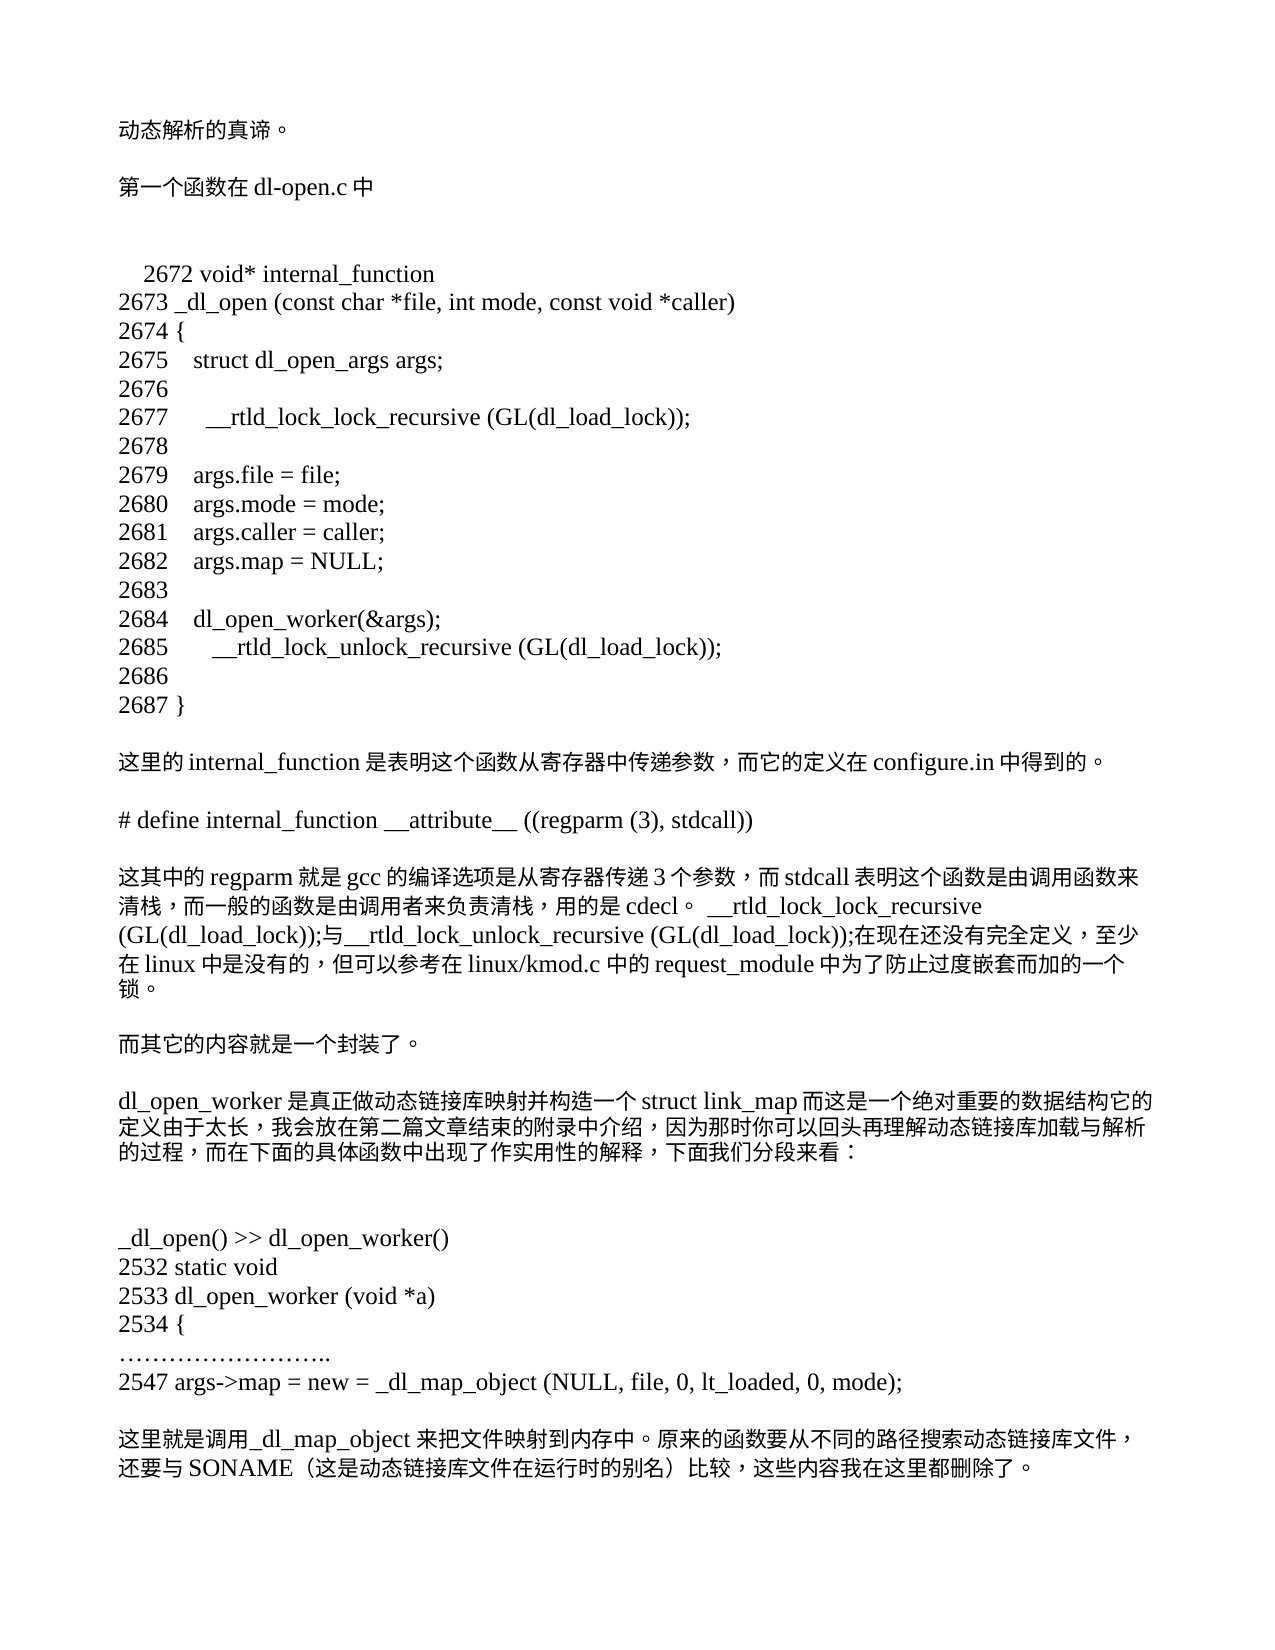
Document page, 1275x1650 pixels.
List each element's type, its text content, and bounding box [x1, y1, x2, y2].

text 2685 __rtld_lock_unlock_recursive (GL(dl_load_lock)); [118, 632, 1157, 661]
text 2676 [118, 374, 1157, 402]
text # define internal_function __attribute__ ((regparm (3), stdcall)) [118, 805, 1157, 834]
text 2681 args.caller = caller; [118, 517, 1157, 546]
text 2534 { [118, 1309, 1157, 1338]
text dl_open_worker是真正做动态链接库映射并构造一个struct link_map而这是一个绝对重要的数据结构它的定义由于太长，我会放在第二篇文章结束的附录中介绍，因为那时你可以回头再理解动态链接库加载与解析的过程，而在下面的具体函数中出现了作实用性的解释，下面我们分段来看： [118, 1086, 1157, 1166]
text 这里的internal_function是表明这个函数从寄存器中传递参数，而它的定义在configure.in中得到的。 [118, 747, 1157, 776]
text 2674 { [118, 316, 1157, 345]
text 2679 args.file = file; [118, 460, 1157, 489]
text 2532 static void [118, 1252, 1157, 1281]
text …………………….. [118, 1338, 1157, 1367]
text 2683 [118, 575, 1157, 604]
text 2687 } [118, 690, 1157, 719]
text 2547 args->map = new = _dl_map_object (NULL, file, 0, lt_loaded, 0, mode); [118, 1367, 1157, 1396]
text 而其它的内容就是一个封装了。 [118, 1032, 1157, 1057]
text 2677 __rtld_lock_lock_recursive (GL(dl_load_lock)); [118, 402, 1157, 431]
text _dl_open() >> dl_open_worker() [118, 1223, 1157, 1252]
text 2686 [118, 661, 1157, 690]
text 2673 _dl_open (const char *file, int mode, const void *caller) [118, 287, 1157, 316]
text 2672 void* internal_function [118, 259, 1157, 287]
text 第一个函数在dl-open.c中 [118, 172, 1157, 201]
text 2678 [118, 431, 1157, 460]
text 2684 dl_open_worker(&args); [118, 604, 1157, 632]
text 2533 dl_open_worker (void *a) [118, 1281, 1157, 1309]
text 2682 args.map = NULL; [118, 546, 1157, 575]
text 动态解析的真谛。 [118, 118, 1157, 144]
text 2675 struct dl_open_args args; [118, 345, 1157, 374]
text 这里就是调用_dl_map_object 来把文件映射到内存中。原来的函数要从不同的路径搜索动态链接库文件，还要与SONAME（这是动态链接库文件在运行时的别名）比较，这些内容我在这里都删除了。 [118, 1424, 1157, 1482]
text 2680 args.mode = mode; [118, 489, 1157, 517]
text 这其中的regparm就是gcc的编译选项是从寄存器传递3个参数，而stdcall表明这个函数是由调用函数来清栈，而一般的函数是由调用者来负责清栈，用的是cdecl。 __rtld_lock_lock_recursive (GL(dl_load_lock));与__rtld_lock_unlock_recursive (GL(dl_load_lock));在现在还没有完全定义，至少在linux中是没有的，但可以参考在linux/kmod.c 中的request_module中为了防止过度嵌套而加的一个锁。 [118, 862, 1157, 1003]
